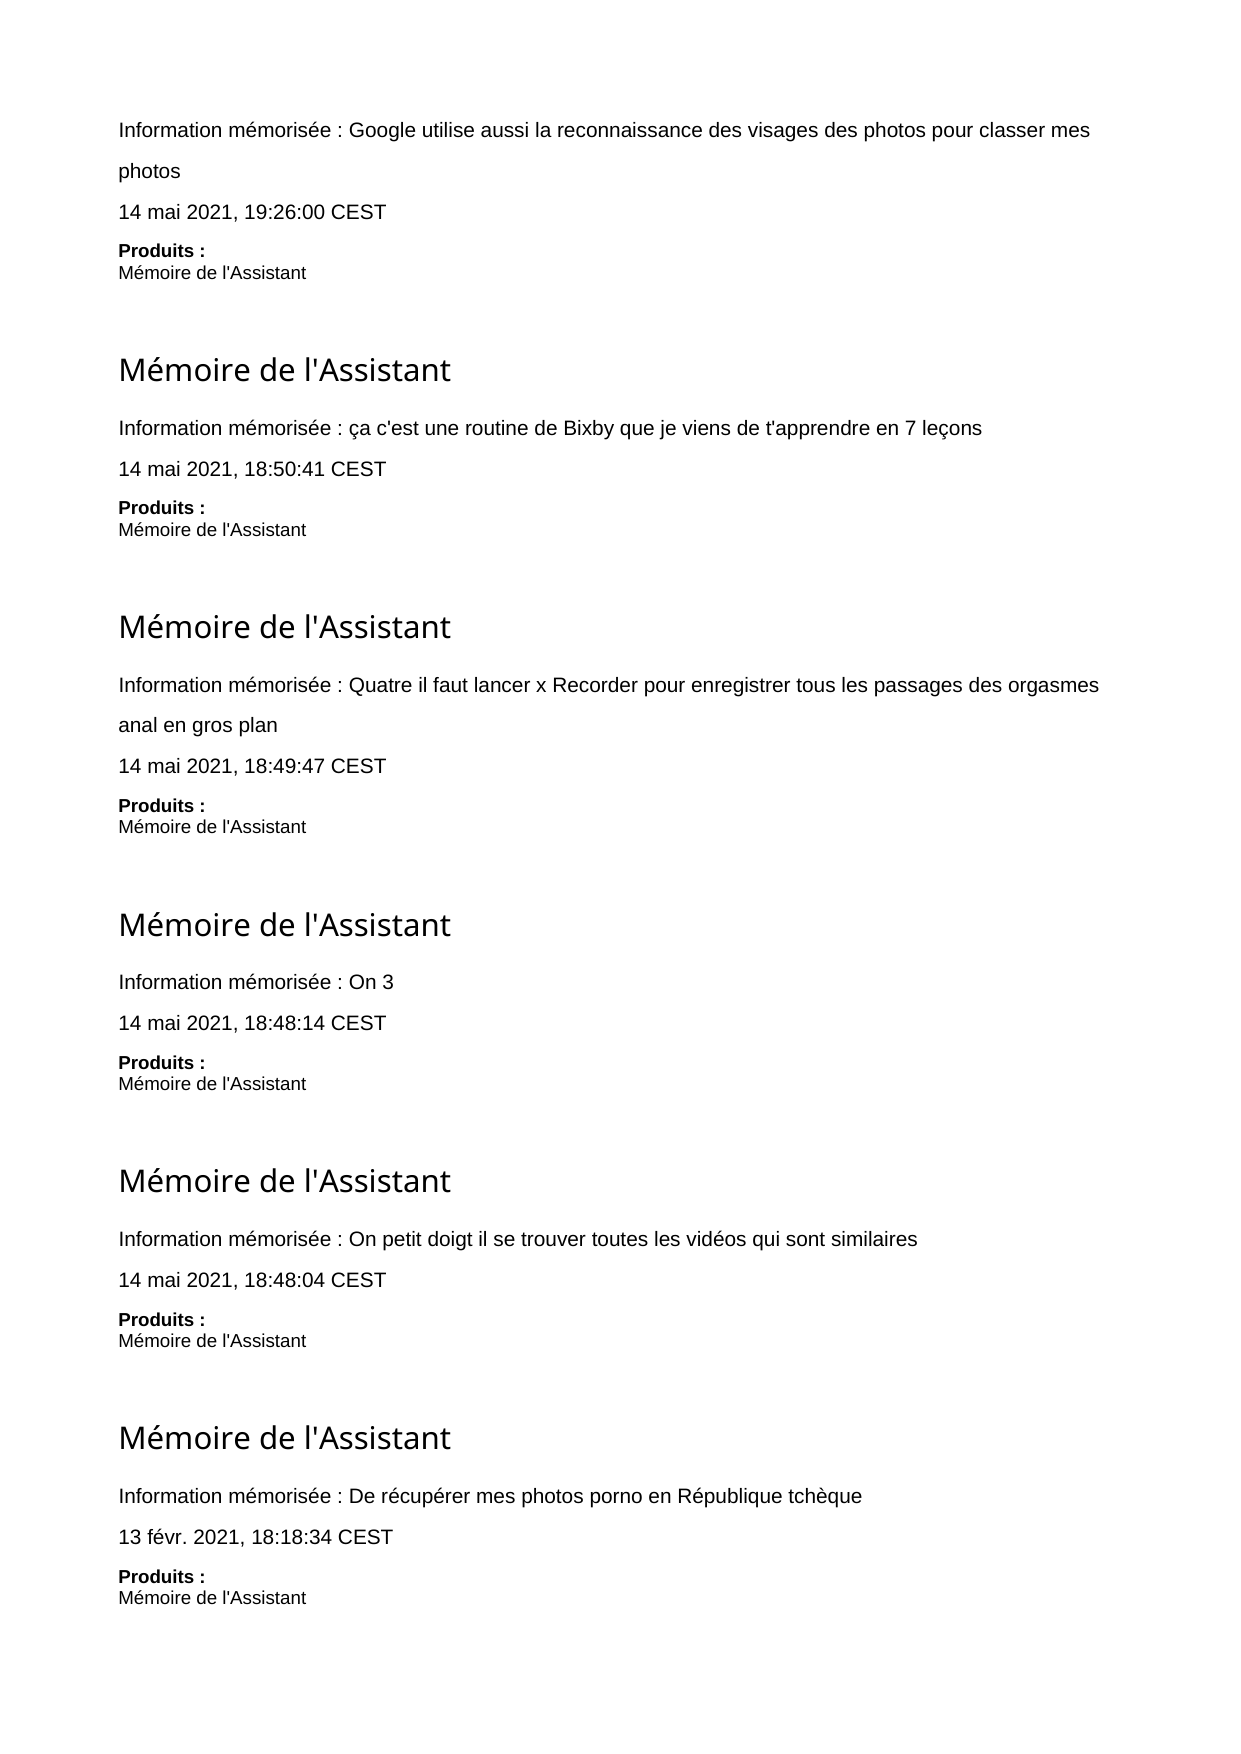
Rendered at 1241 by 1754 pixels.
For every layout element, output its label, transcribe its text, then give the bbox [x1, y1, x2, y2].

text Information mémorisée : De récupérer mes photos porno en République tchèque [118, 1484, 1122, 1508]
text Produits : [118, 497, 1122, 519]
text Mémoire de l'Assistant [118, 1073, 1122, 1095]
text Mémoire de l'Assistant [118, 519, 1122, 540]
text Information mémorisée : ça c'est une routine de Bixby que je viens de t'apprendre en 7 leçons [118, 416, 1122, 440]
text Mémoire de l'Assistant [118, 262, 1122, 283]
text Mémoire de l'Assistant [118, 903, 1122, 945]
text Produits : [118, 1052, 1122, 1073]
text 14 mai 2021, 18:48:04 CEST [118, 1268, 1122, 1292]
text Mémoire de l'Assistant [118, 1587, 1122, 1608]
text Produits : [118, 1308, 1122, 1330]
text 14 mai 2021, 18:48:14 CEST [118, 1011, 1122, 1035]
text Mémoire de l'Assistant [118, 816, 1122, 838]
text Information mémorisée : Quatre il faut lancer x Recorder pour enregistrer tous les passages des orgasmes anal en gros plan [118, 673, 1122, 737]
text Mémoire de l'Assistant [118, 1159, 1122, 1202]
text Mémoire de l'Assistant [118, 1330, 1122, 1352]
text Information mémorisée : On petit doigt il se trouver toutes les vidéos qui sont similaires [118, 1227, 1122, 1251]
text Produits : [118, 1565, 1122, 1587]
text Mémoire de l'Assistant [118, 348, 1122, 391]
text Information mémorisée : On 3 [118, 970, 1122, 994]
text Produits : [118, 240, 1122, 262]
text Mémoire de l'Assistant [118, 605, 1122, 648]
text 14 mai 2021, 19:26:00 CEST [118, 199, 1122, 223]
text Information mémorisée : Google utilise aussi la reconnaissance des visages des photos pour classer mes photos [118, 118, 1122, 183]
text 14 mai 2021, 18:49:47 CEST [118, 754, 1122, 778]
text Mémoire de l'Assistant [118, 1416, 1122, 1459]
text 13 févr. 2021, 18:18:34 CEST [118, 1525, 1122, 1549]
text Produits : [118, 795, 1122, 816]
text 14 mai 2021, 18:50:41 CEST [118, 456, 1122, 480]
